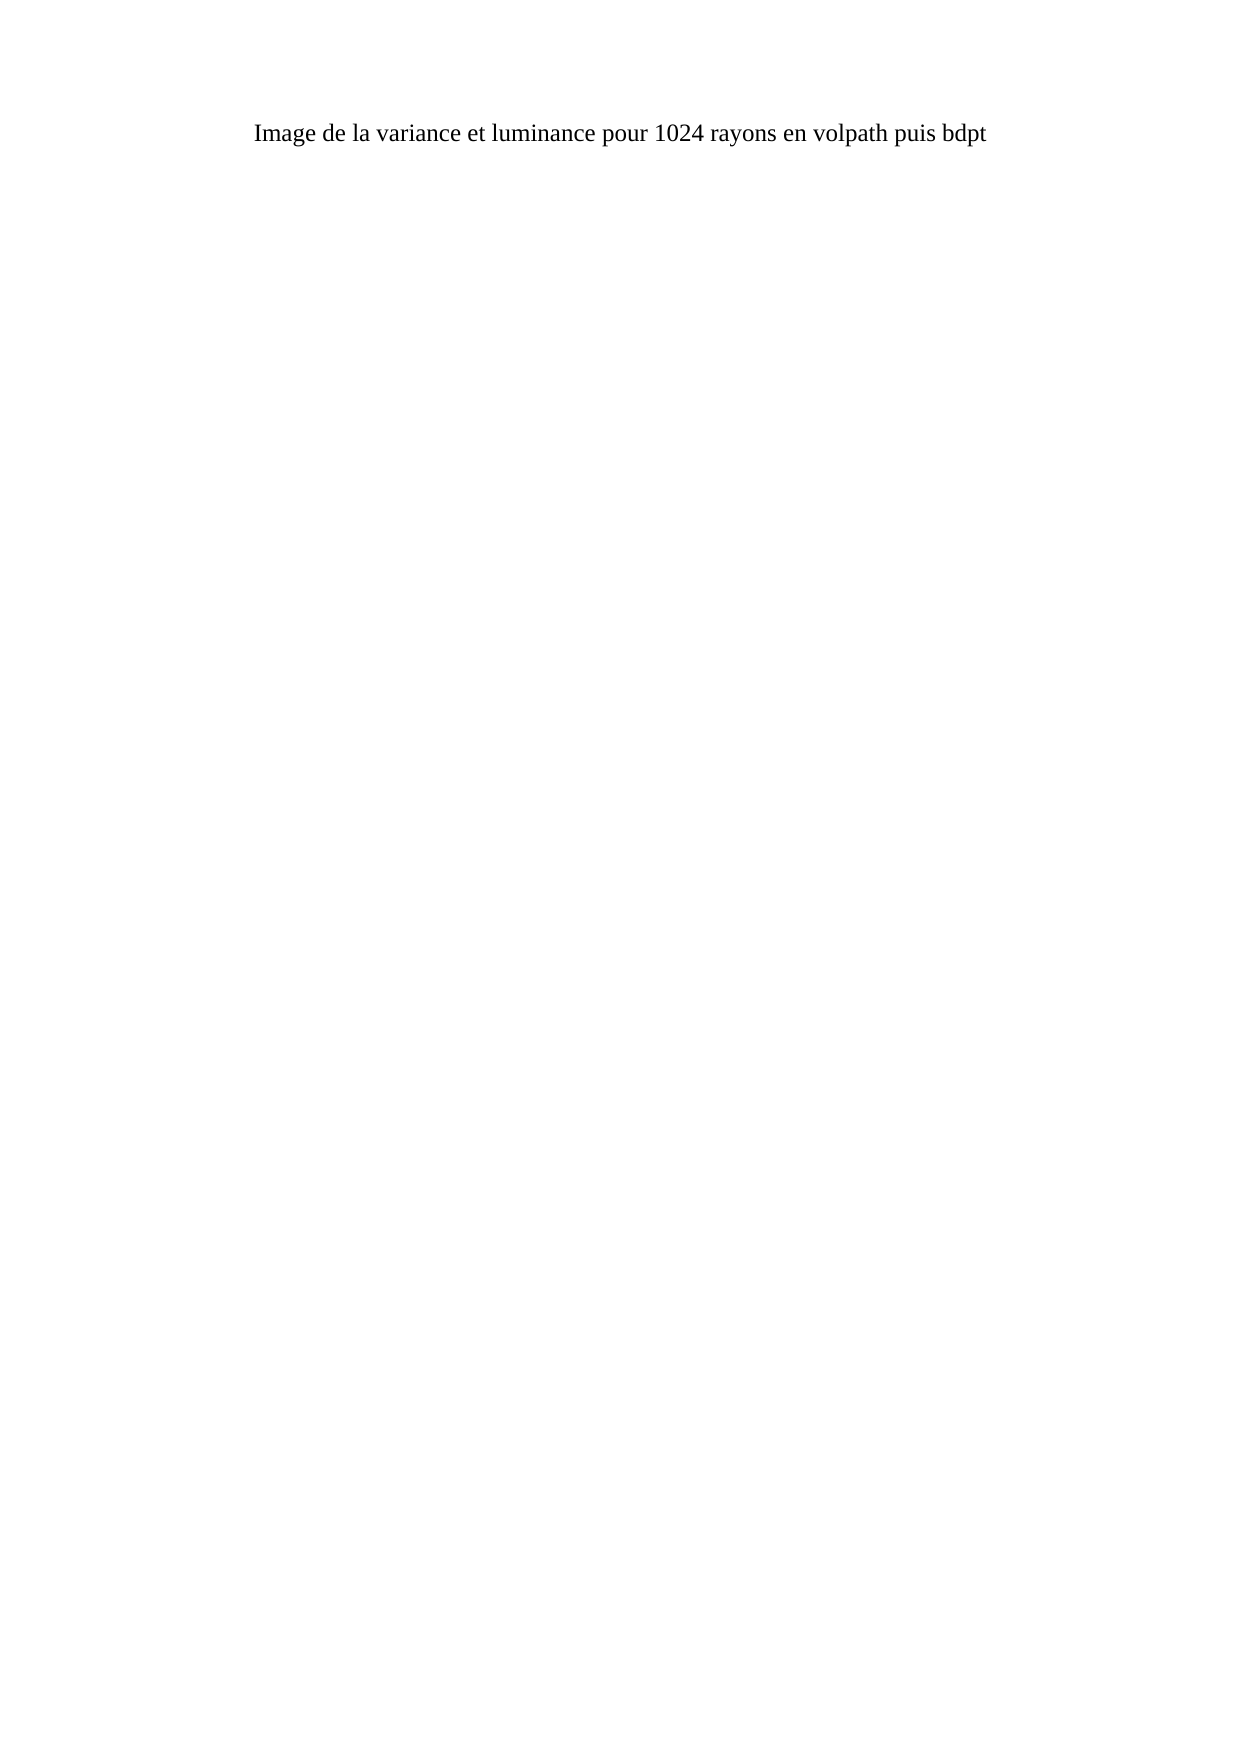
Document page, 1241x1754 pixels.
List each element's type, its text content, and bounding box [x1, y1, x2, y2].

text Image de la variance et luminance pour 1024 rayons en volpath puis bdpt [118, 118, 1122, 147]
